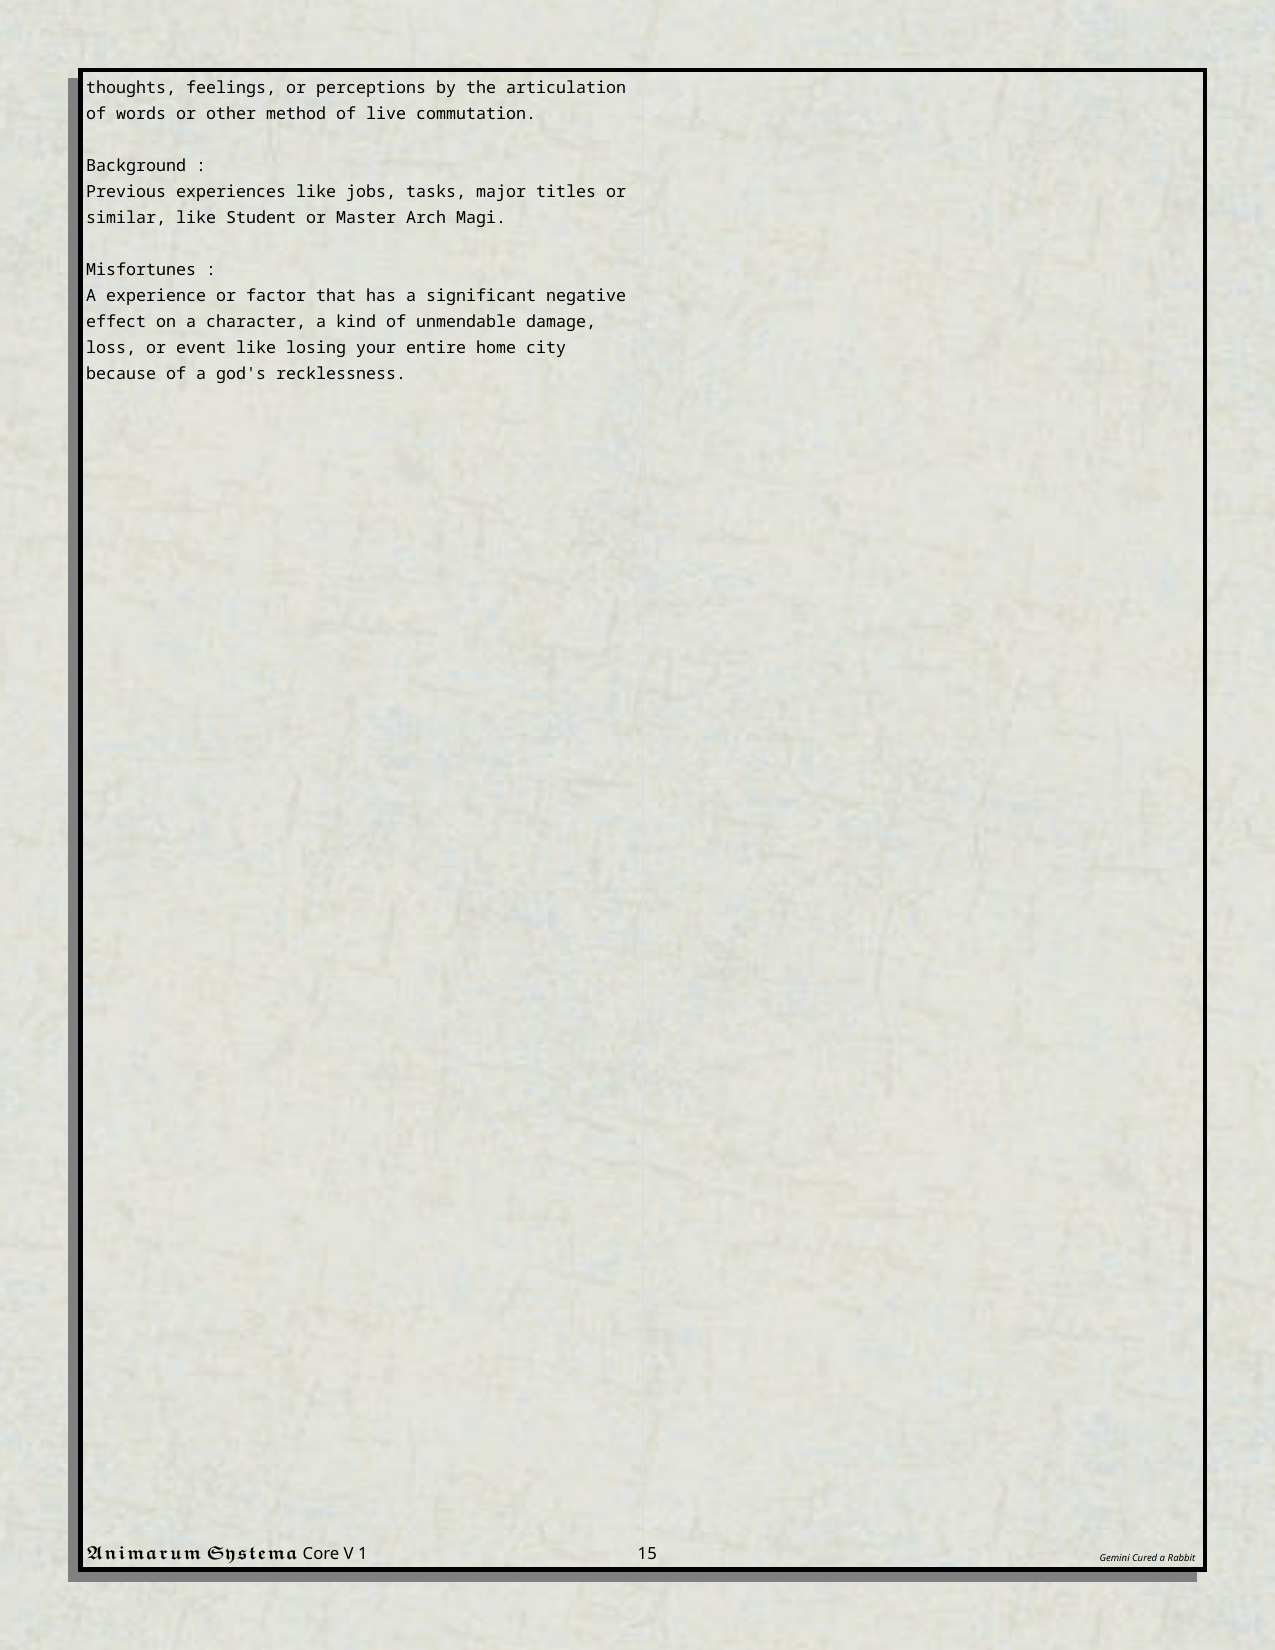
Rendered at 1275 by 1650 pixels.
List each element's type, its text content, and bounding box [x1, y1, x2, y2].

picture [0, 0, 1275, 1650]
text thoughts, feelings, or perceptions by the articulation of words or other method of live commutation. Background : Previous experiences like jobs, tasks, major titles or similar, like Student or Master Arch Magi. Misfortunes : A experience or factor that has a significant negative effect on a character, a kind of unmendable damage, loss, or event like losing your entire home city because of a god's recklessness. [86, 75, 628, 384]
